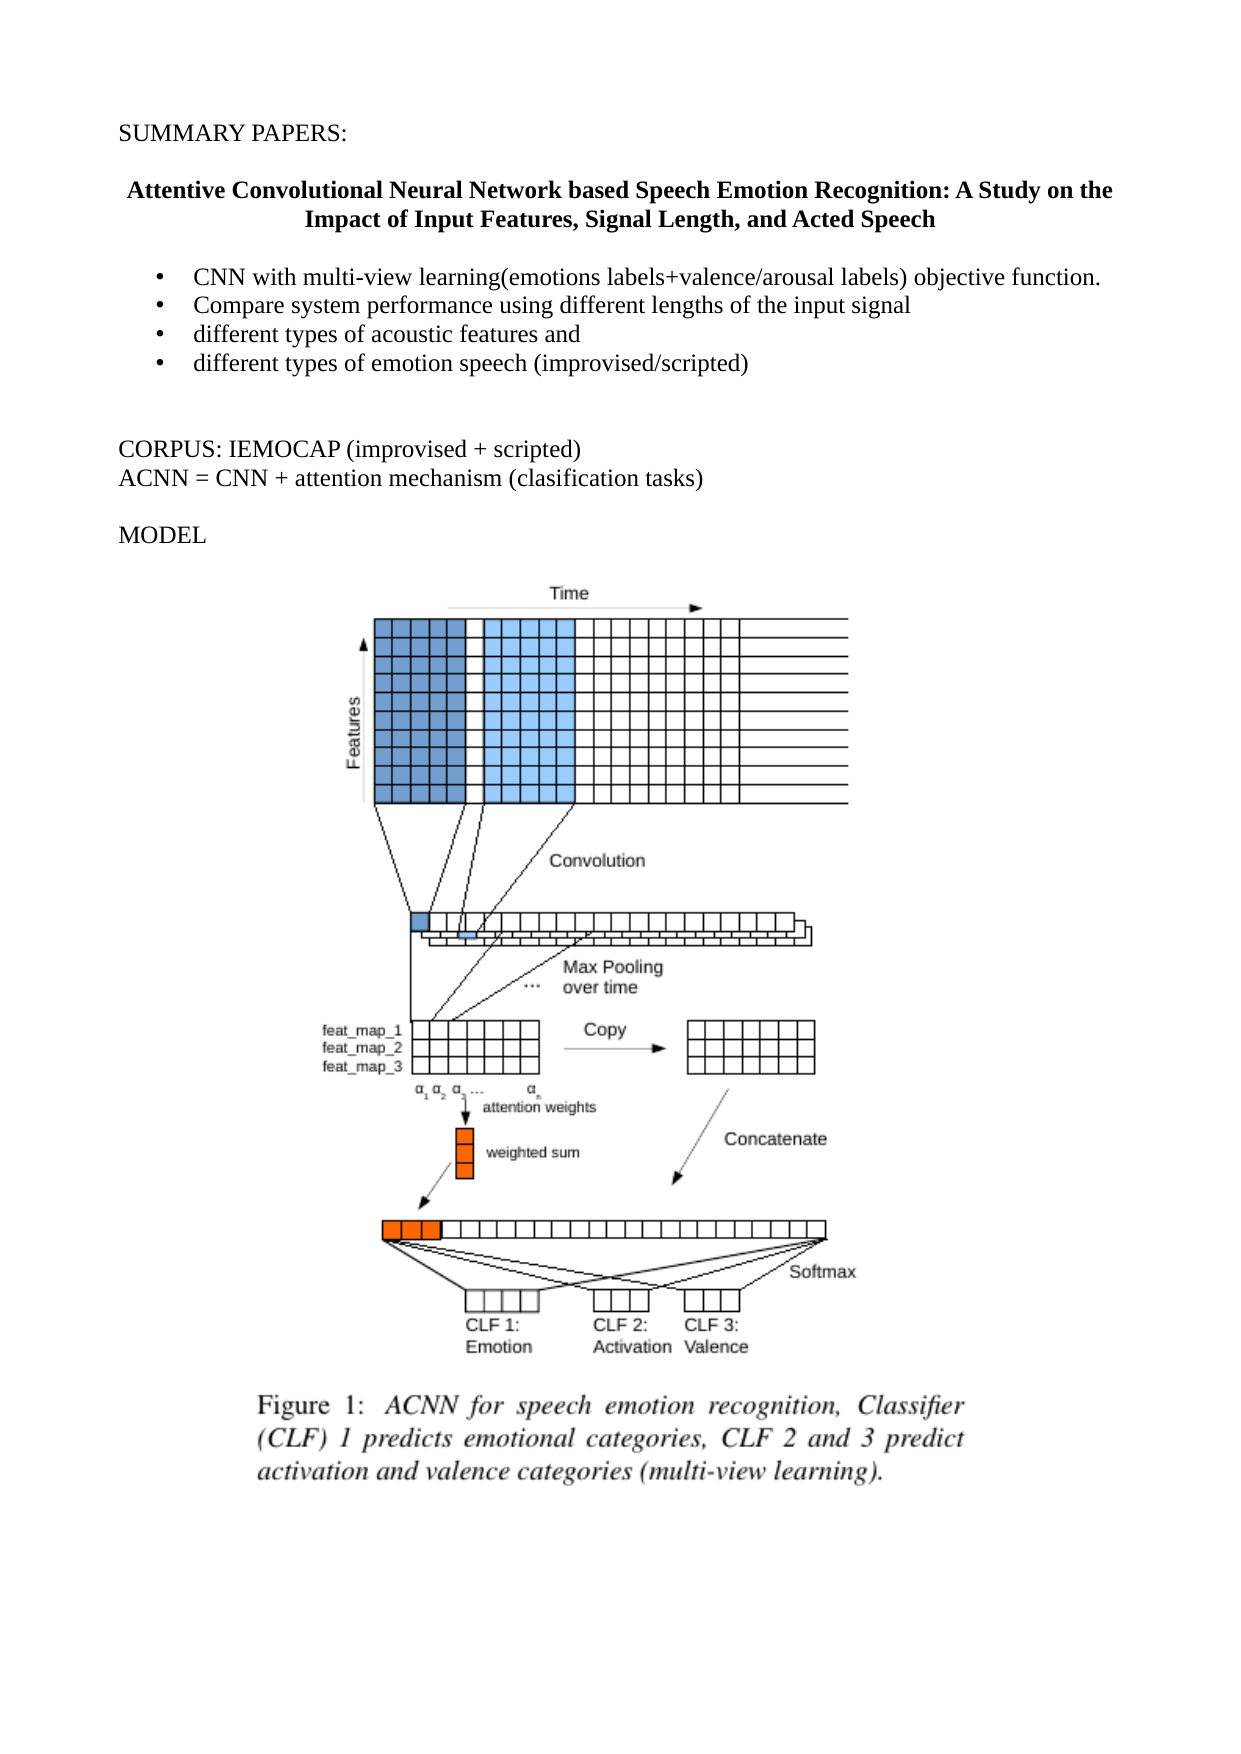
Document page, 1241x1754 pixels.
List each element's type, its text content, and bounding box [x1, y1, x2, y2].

text SUMMARY PAPERS: [118, 118, 1122, 147]
list CNN with multi-view learning(emotions labels+valence/arousal labels) objective function. [156, 262, 1122, 291]
list different types of emotion speech (improvised/scripted) [156, 348, 1122, 377]
text CORPUS: IEMOCAP (improvised + scripted) [118, 434, 1122, 463]
text [991, 521, 1122, 549]
picture [250, 520, 991, 1497]
text ACNN = CNN + attention mechanism (clasification tasks) [118, 463, 1122, 492]
text MODEL [118, 521, 250, 549]
text Attentive Convolutional Neural Network based Speech Emotion Recognition: A Study on the Impact of Input Features, Signal Length, and Acted Speech [118, 176, 1122, 233]
list different types of acoustic features and [156, 319, 1122, 348]
list Compare system performance using different lengths of the input signal [156, 291, 1122, 319]
